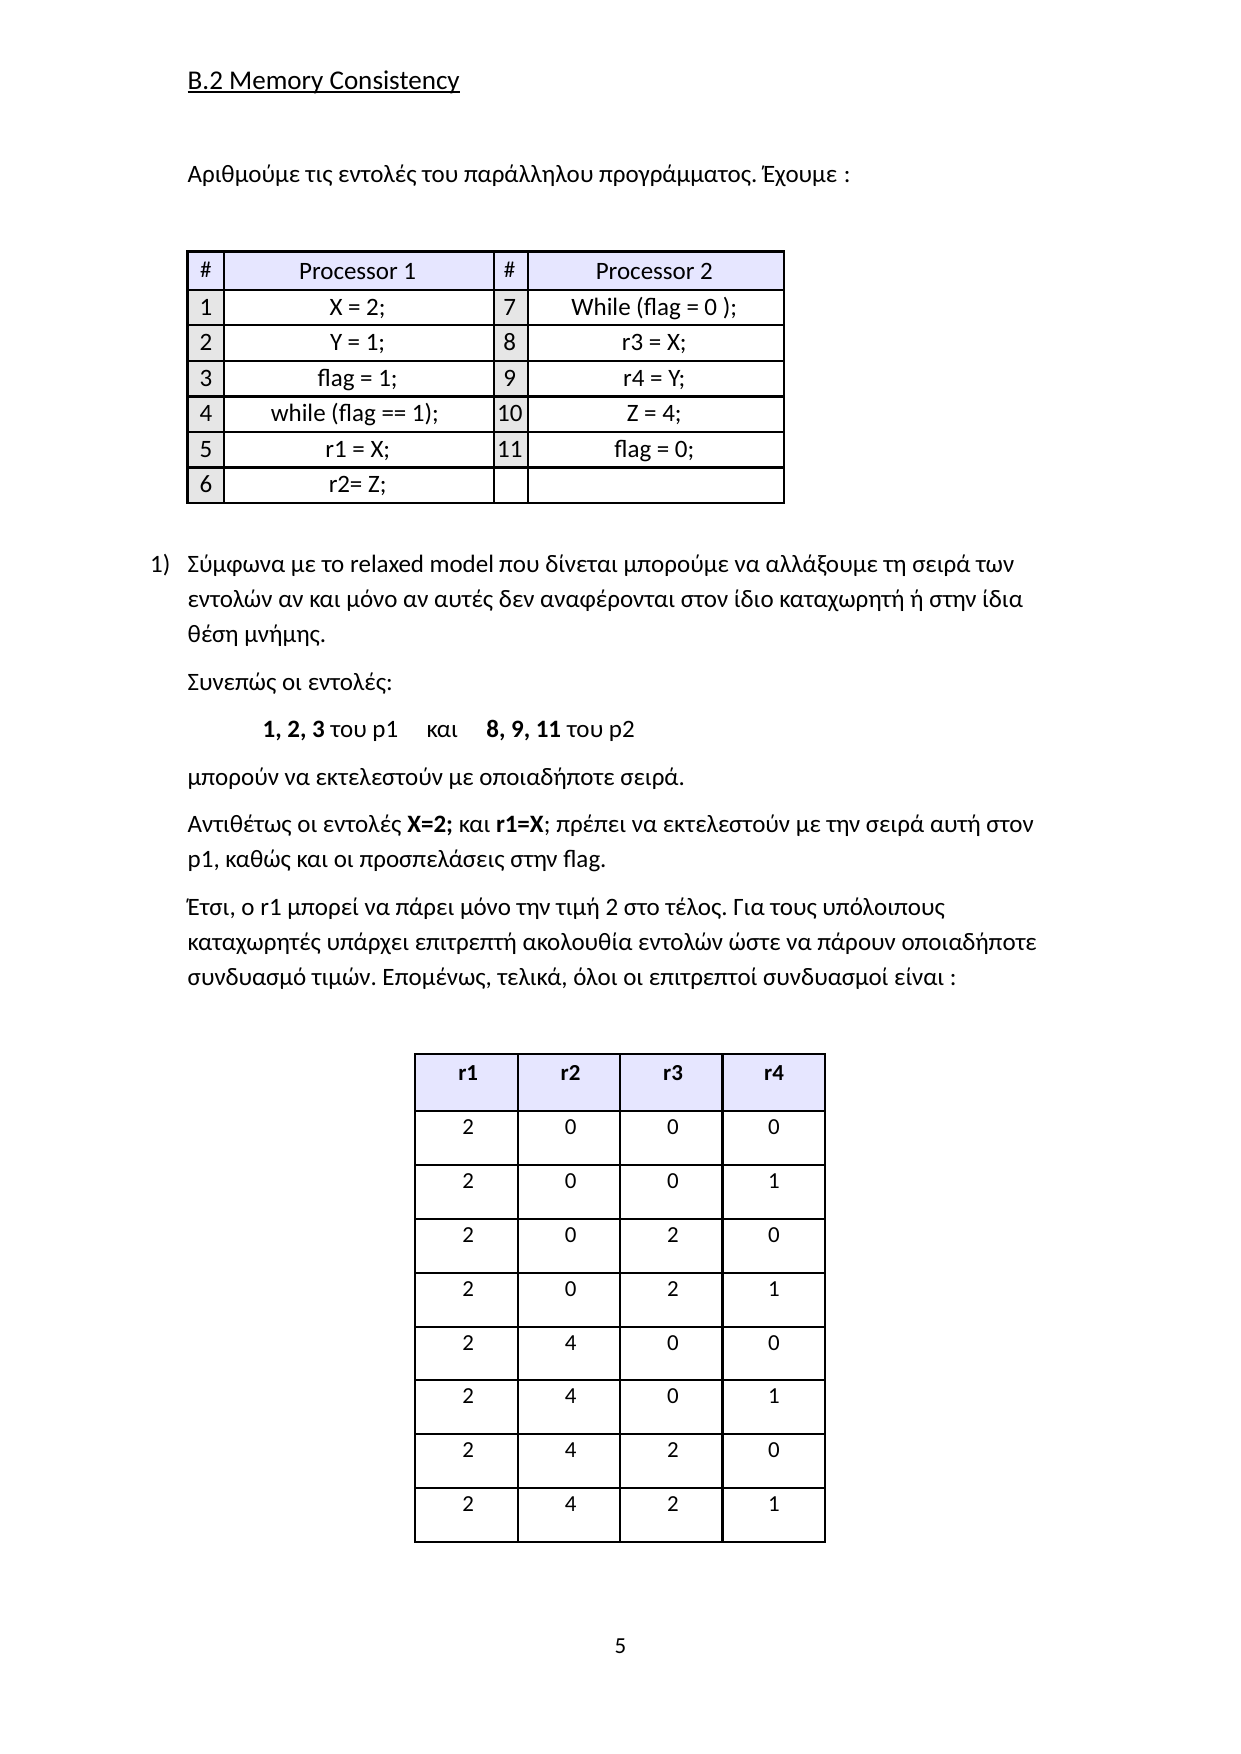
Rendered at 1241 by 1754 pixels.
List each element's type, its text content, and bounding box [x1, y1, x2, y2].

table_cell 4 [519, 1381, 619, 1433]
table_cell 11 [495, 433, 527, 466]
table_cell 10 [495, 398, 527, 431]
table_cell 0 [621, 1112, 721, 1164]
text 1) Σύμφωνα με το relaxed model που δίνεται μπορούμε να αλλάξουμε τη σειρά των εντολών αν και μόνο αν αυτές δεν αναφέρονται στον ίδιο καταχωρητή ή στην ίδια θέση μνήμης. [150, 549, 1053, 649]
table_cell 1 [189, 291, 223, 324]
text Αριθμούμε τις εντολές του παράλληλου προγράμματος. Έχουμε : [187, 158, 1053, 189]
table_cell 0 [621, 1166, 721, 1218]
table_cell 0 [519, 1112, 619, 1164]
table_cell 0 [621, 1328, 721, 1379]
table_cell [529, 469, 783, 502]
table_cell While (flag = 0 ); [529, 291, 783, 324]
table_cell 2 [416, 1489, 517, 1541]
table_cell 0 [724, 1112, 824, 1164]
table_cell 1 [724, 1274, 824, 1326]
text Συνεπώς οι εντολές: [187, 666, 1053, 697]
table_header # [495, 253, 527, 289]
table_cell 2 [416, 1381, 517, 1433]
text μπορούν να εκτελεστούν με οποιαδήποτε σειρά. [187, 761, 1053, 792]
table_cell X = 2; [225, 291, 493, 324]
table_cell Z = 4; [529, 398, 783, 431]
table_cell 1 [724, 1166, 824, 1218]
table_cell while (flag == 1); [225, 398, 493, 431]
table_cell 2 [621, 1274, 721, 1326]
table_cell 2 [416, 1435, 517, 1487]
table_header r4 [724, 1055, 824, 1110]
table_cell 4 [519, 1435, 619, 1487]
table_cell 0 [621, 1381, 721, 1433]
table_header # [189, 253, 223, 289]
table_cell 4 [519, 1489, 619, 1541]
table_cell 2 [621, 1435, 721, 1487]
table_cell 0 [519, 1220, 619, 1272]
table_cell flag = 1; [225, 362, 493, 395]
table_cell [495, 469, 527, 502]
table_cell 2 [416, 1166, 517, 1218]
table_cell 2 [416, 1112, 517, 1164]
table_header r1 [416, 1055, 517, 1110]
text 1, 2, 3 του p1 και 8, 9, 11 του p2 [187, 714, 1053, 744]
table_cell 2 [416, 1328, 517, 1379]
table_cell 2 [189, 326, 223, 360]
table_cell 2 [416, 1220, 517, 1272]
table_header r2 [519, 1055, 619, 1110]
table_cell r2= Z; [225, 469, 493, 502]
table_cell r3 = X; [529, 326, 783, 360]
table_cell 6 [189, 469, 223, 502]
table_cell flag = 0; [529, 433, 783, 466]
table_cell r1 = X; [225, 433, 493, 466]
table_cell r4 = Y; [529, 362, 783, 395]
text Αντιθέτως οι εντολές Χ=2; και r1=X; πρέπει να εκτελεστούν με την σειρά αυτή στον p1, καθώς και οι προσπελάσεις στην flag. [187, 809, 1053, 874]
table_cell 2 [621, 1220, 721, 1272]
table_cell 2 [416, 1274, 517, 1326]
table_cell Y = 1; [225, 326, 493, 360]
table_cell 8 [495, 326, 527, 360]
table_cell 0 [519, 1166, 619, 1218]
table_header Processor 1 [225, 253, 493, 289]
table_header r3 [621, 1055, 721, 1110]
table_cell 1 [724, 1381, 824, 1433]
table_cell 0 [519, 1274, 619, 1326]
table_cell 0 [724, 1220, 824, 1272]
table_cell 2 [621, 1489, 721, 1541]
table_cell 4 [189, 398, 223, 431]
table_cell 1 [724, 1489, 824, 1541]
table_cell 0 [724, 1328, 824, 1379]
table_cell 7 [495, 291, 527, 324]
text Έτσι, ο r1 μπορεί να πάρει μόνο την τιμή 2 στο τέλος. Για τους υπόλοιπους καταχωρητές υπάρχει επιτρεπτή ακολουθία εντολών ώστε να πάρουν οποιαδήποτε συνδυασμό τιμών. Επομένως, τελικά, όλοι οι επιτρεπτοί συνδυασμοί είναι : [187, 891, 1053, 992]
table_cell 0 [724, 1435, 824, 1487]
table_cell 9 [495, 362, 527, 395]
table_cell 3 [189, 362, 223, 395]
table_cell 4 [519, 1328, 619, 1379]
table_cell 5 [189, 433, 223, 466]
text Β.2 Memory Consistency [187, 63, 1053, 96]
table_header Processor 2 [529, 253, 783, 289]
